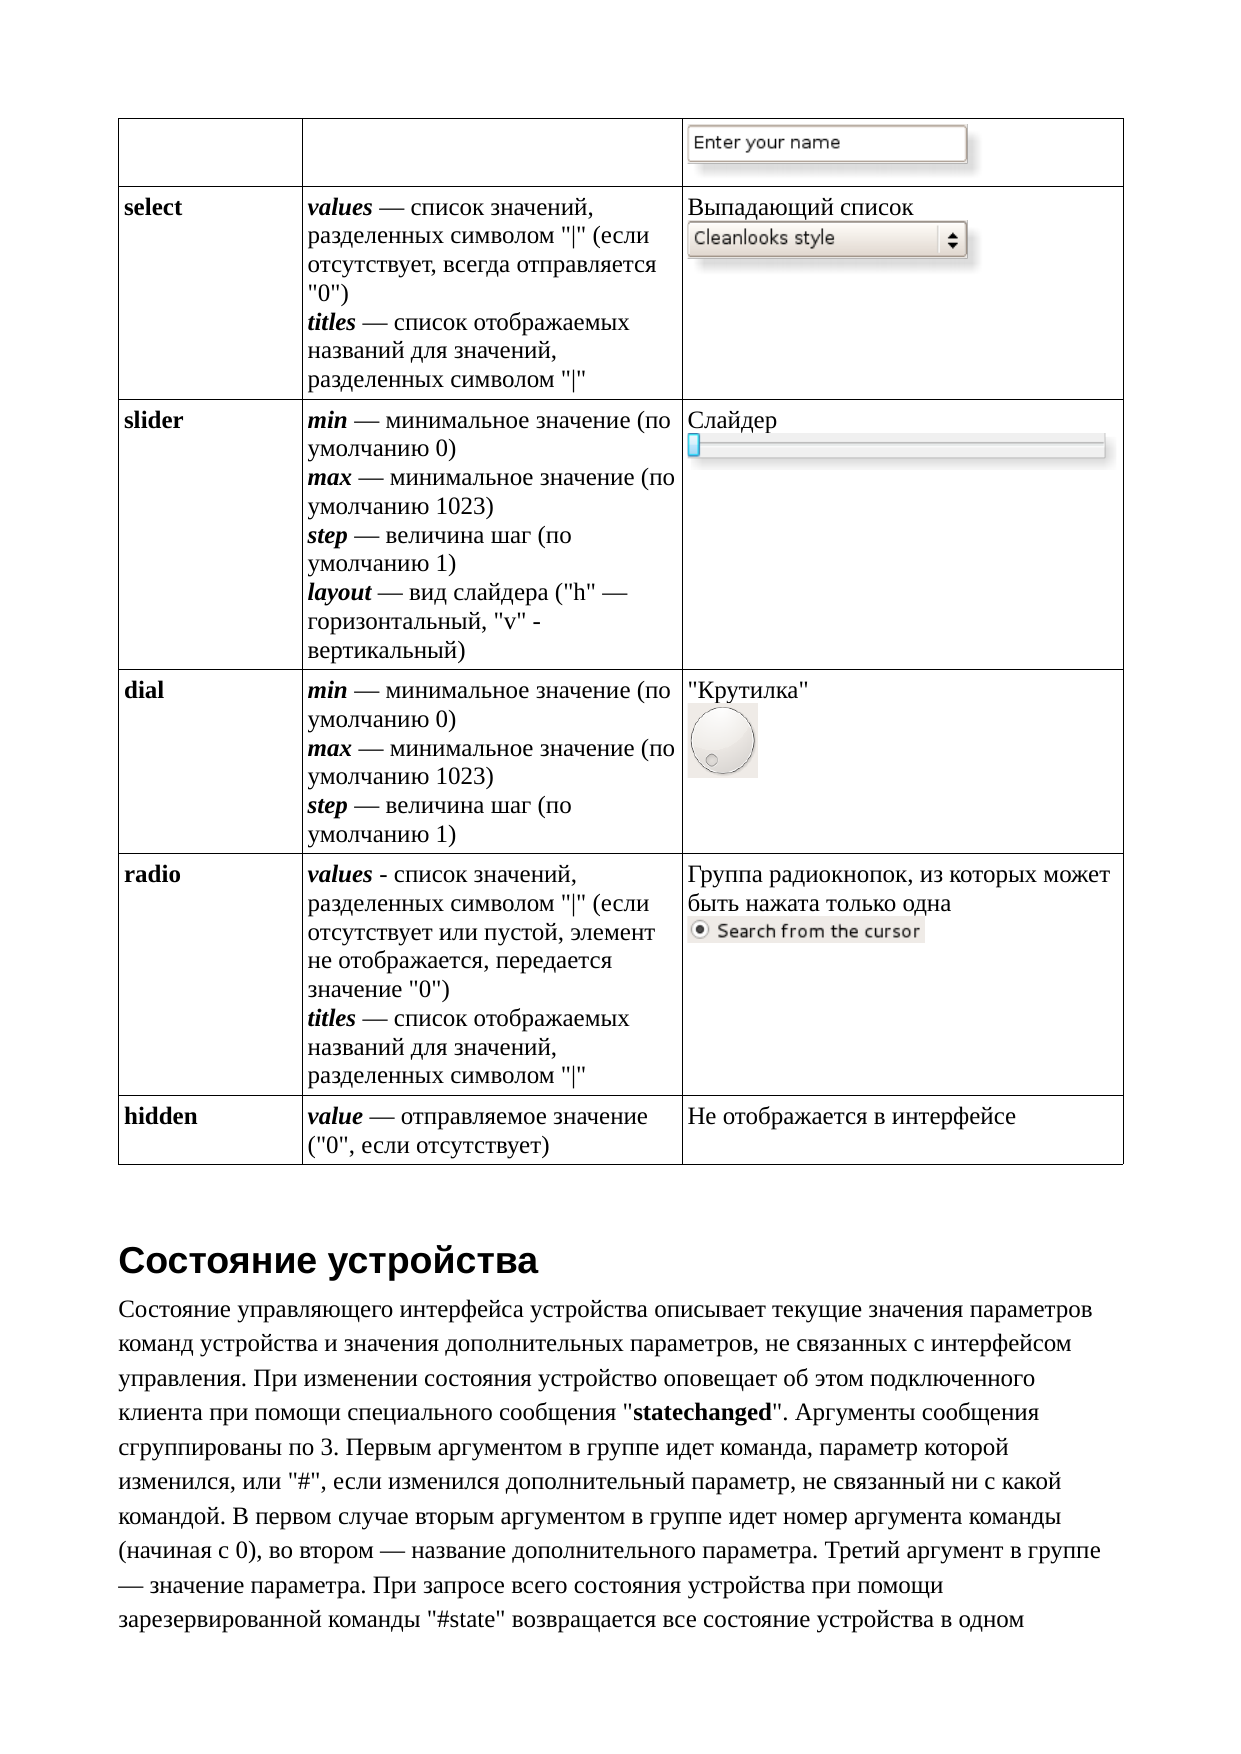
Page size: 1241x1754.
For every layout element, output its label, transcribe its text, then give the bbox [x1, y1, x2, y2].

text Состояние управляющего интерфейса устройства описывает текущие значения параметров команд устройства и значения дополнительных параметров, не связанных с интерфейсом управления. При изменении состояния устройство оповещает об этом подключенного клиента при помощи специального сообщения "statechanged". Аргументы сообщения сгруппированы по 3. Первым аргументом в группе идет команда, параметр которой изменился, или "#", если изменился дополнительный параметр, не связанный ни с какой командой. В первом случае вторым аргументом в группе идет номер аргумента команды (начиная с 0), во втором — название дополнительного параметра. Третий аргумент в группе — значение параметра. При запросе всего состояния устройства при помощи зарезервированной команды "#state" возвращается все состояние устройства в одном [118, 1294, 1122, 1633]
picture [687, 124, 984, 180]
table_cell [119, 119, 302, 186]
picture [687, 916, 925, 943]
table_cell min — минимальное значение (по умолчанию 0) max — минимальное значение (по умолчанию 1023) step — величина шаг (по умолчанию 1) layout — вид слайдера ("h" — горизонтальный, "v" - вертикальный) [303, 400, 682, 669]
table_cell hidden [119, 1096, 302, 1164]
subtitle Состояние устройства [118, 1238, 1122, 1282]
table_cell values — список значений, разделенных символом "|" (если отсутствует, всегда отправляется "0") titles — список отображаемых названий для значений, разделенных символом "|" [303, 187, 682, 399]
picture [687, 220, 984, 276]
table_cell [303, 119, 682, 186]
table_cell values - список значений, разделенных символом "|" (если отсутствует или пустой, элемент не отображается, передается значение "0") titles — список отображаемых названий для значений, разделенных символом "|" [303, 854, 682, 1095]
table_cell Выпадающий список [683, 187, 1123, 399]
table_cell select [119, 187, 302, 399]
picture [687, 433, 1117, 470]
table_cell "Крутилка" [683, 670, 1123, 853]
table_cell Не отображается в интерфейсе [683, 1096, 1123, 1164]
table_cell [683, 119, 1123, 186]
picture [687, 703, 758, 778]
table_cell radio [119, 854, 302, 1095]
table_cell value — отправляемое значение ("0", если отсутствует) [303, 1096, 682, 1164]
table_cell Слайдер [683, 400, 1123, 669]
table_cell Группа радиокнопок, из которых может быть нажата только одна [683, 854, 1123, 1095]
table_cell slider [119, 400, 302, 669]
table_cell dial [119, 670, 302, 853]
table_cell min — минимальное значение (по умолчанию 0) max — минимальное значение (по умолчанию 1023) step — величина шаг (по умолчанию 1) [303, 670, 682, 853]
